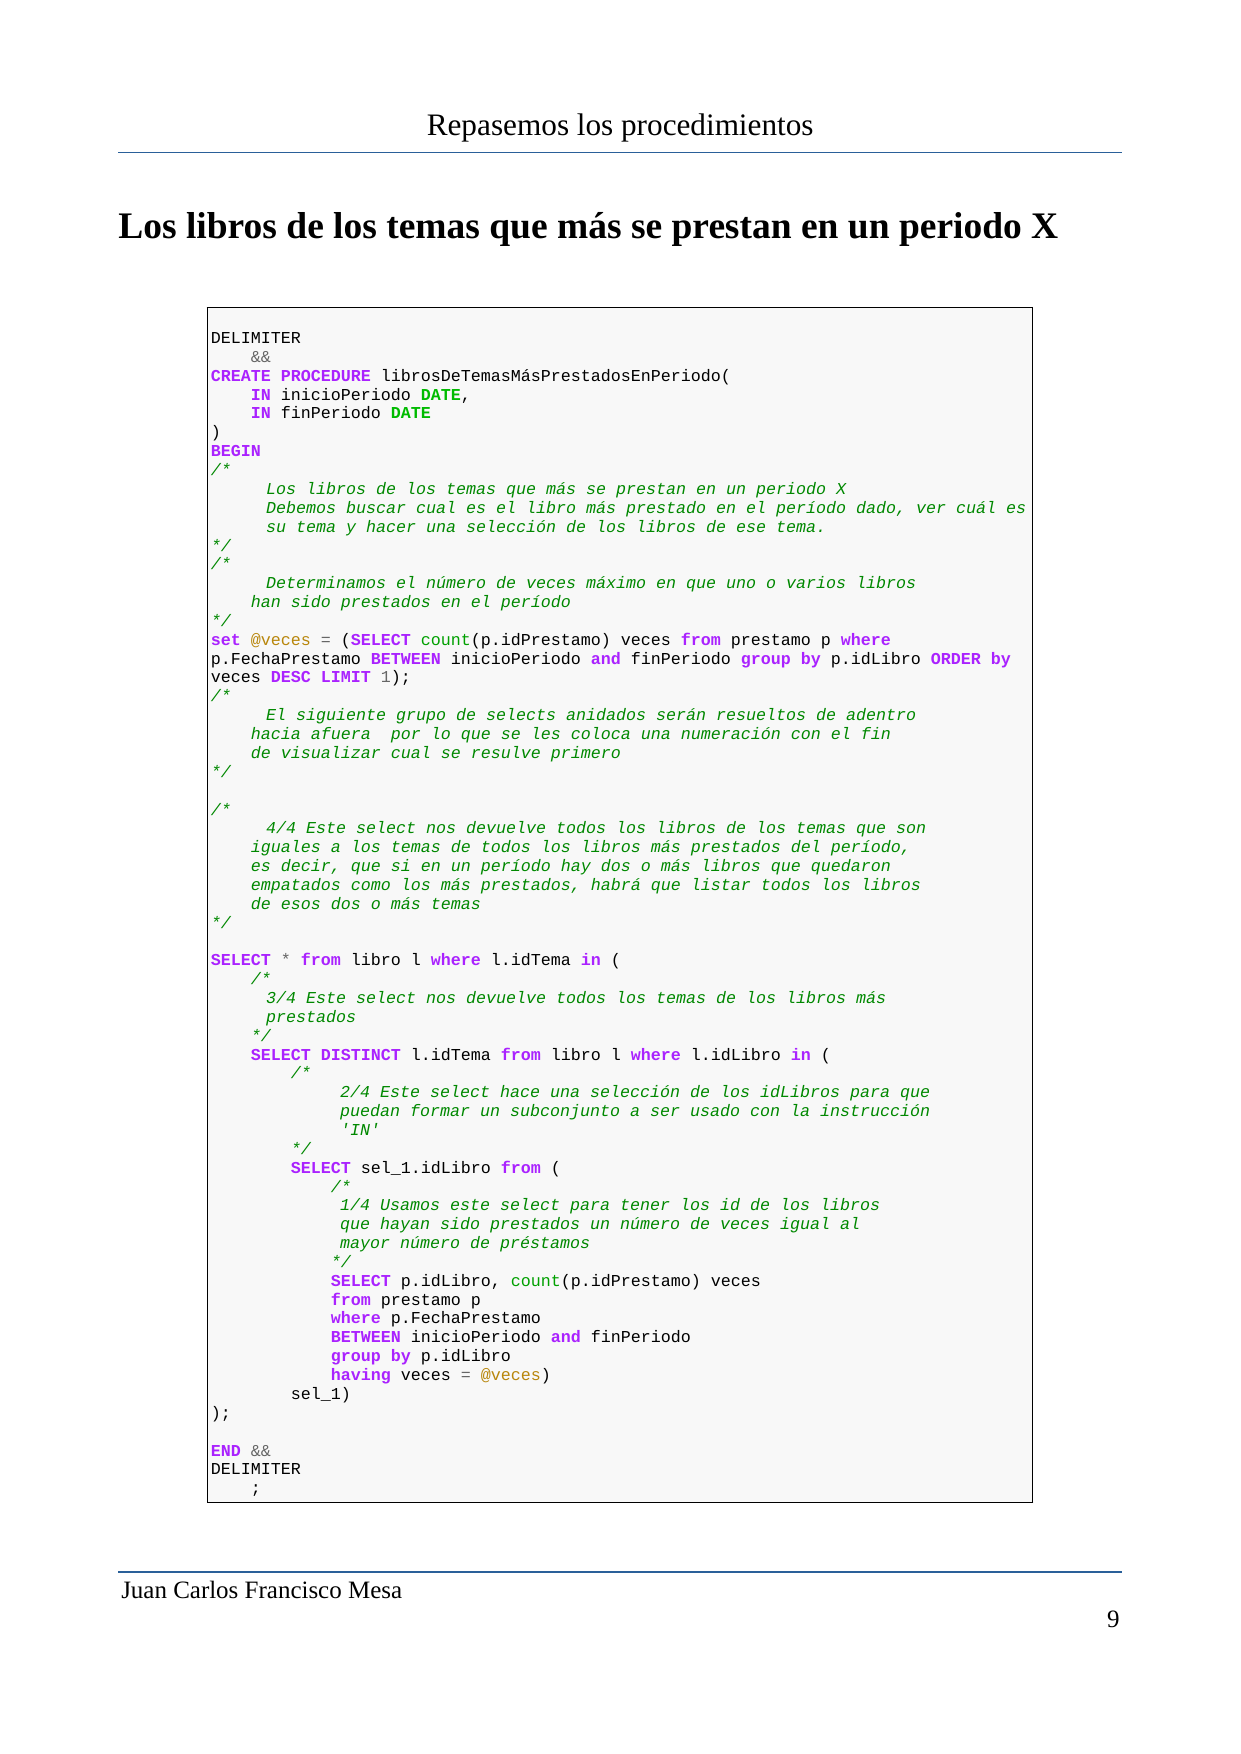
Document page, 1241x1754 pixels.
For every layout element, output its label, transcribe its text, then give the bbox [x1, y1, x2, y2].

text 2/4 Este select hace una selección de los idLibros para que [208, 1080, 1032, 1099]
text SELECT p.idLibro, count(p.idPrestamo) veces [208, 1268, 1032, 1287]
text 3/4 Este select nos devuelve todos los temas de los libros más [208, 986, 1032, 1004]
text BETWEEN inicioPeriodo and finPeriodo [208, 1325, 1032, 1344]
text Determinamos el número de veces máximo en que uno o varios libros [208, 571, 1032, 590]
text DELIMITER [208, 1457, 1032, 1476]
text de visualizar cual se resulve primero [208, 741, 1032, 759]
text && [208, 344, 1032, 363]
text */ [208, 1249, 1032, 1268]
text prestados [208, 1004, 1032, 1023]
text puedan formar un subconjunto a ser usado con la instrucción [208, 1099, 1032, 1118]
text empatados como los más prestados, habrá que listar todos los libros [208, 872, 1032, 891]
text /* [208, 967, 1032, 986]
text 4/4 Este select nos devuelve todos los libros de los temas que son [208, 816, 1032, 835]
text */ [208, 533, 1032, 552]
text 'IN' [208, 1118, 1032, 1136]
text IN finPeriodo DATE [208, 401, 1032, 420]
text iguales a los temas de todos los libros más prestados del período, [208, 835, 1032, 854]
text from prestamo p [208, 1287, 1032, 1306]
text mayor número de préstamos [208, 1231, 1032, 1249]
text /* [208, 552, 1032, 571]
text group by p.idLibro [208, 1344, 1032, 1363]
text SELECT DISTINCT l.idTema from libro l where l.idLibro in ( [208, 1042, 1032, 1061]
text END && [208, 1438, 1032, 1457]
text de esos dos o más temas [208, 891, 1032, 910]
text /* [208, 684, 1032, 703]
text /* [208, 1174, 1032, 1193]
text ); [208, 1400, 1032, 1419]
text /* [208, 797, 1032, 816]
text */ [208, 608, 1032, 627]
text sel_1) [208, 1382, 1032, 1400]
text where p.FechaPrestamo [208, 1306, 1032, 1325]
text Debemos buscar cual es el libro más prestado en el período dado, ver cuál es su tema y hacer una selección de los libros de ese tema. [208, 495, 1032, 533]
text having veces = @veces) [208, 1363, 1032, 1382]
text hacia afuera por lo que se les coloca una numeración con el fin [208, 722, 1032, 741]
text */ [208, 1023, 1032, 1042]
subtitle Los libros de los temas que más se prestan en un periodo X [118, 204, 1122, 247]
text BEGIN [208, 439, 1032, 458]
text */ [208, 759, 1032, 778]
text es decir, que si en un período hay dos o más libros que quedaron [208, 854, 1032, 872]
text han sido prestados en el período [208, 590, 1032, 608]
text IN inicioPeriodo DATE, [208, 382, 1032, 401]
text ; [208, 1476, 1032, 1502]
text SELECT * from libro l where l.idTema in ( [208, 948, 1032, 967]
text ) [208, 420, 1032, 439]
text que hayan sido prestados un número de veces igual al [208, 1212, 1032, 1231]
text El siguiente grupo de selects anidados serán resueltos de adentro [208, 703, 1032, 722]
text */ [208, 910, 1032, 929]
text set @veces = (SELECT count(p.idPrestamo) veces from prestamo p where p.FechaPrestamo BETWEEN inicioPeriodo and finPeriodo group by p.idLibro ORDER by veces DESC LIMIT 1); [208, 627, 1032, 684]
text DELIMITER [208, 326, 1032, 344]
text /* [208, 458, 1032, 477]
text 1/4 Usamos este select para tener los id de los libros [208, 1193, 1032, 1212]
text CREATE PROCEDURE librosDeTemasMásPrestadosEnPeriodo( [208, 363, 1032, 382]
text */ [208, 1136, 1032, 1155]
text SELECT sel_1.idLibro from ( [208, 1155, 1032, 1174]
text /* [208, 1061, 1032, 1080]
text Los libros de los temas que más se prestan en un periodo X [208, 477, 1032, 495]
